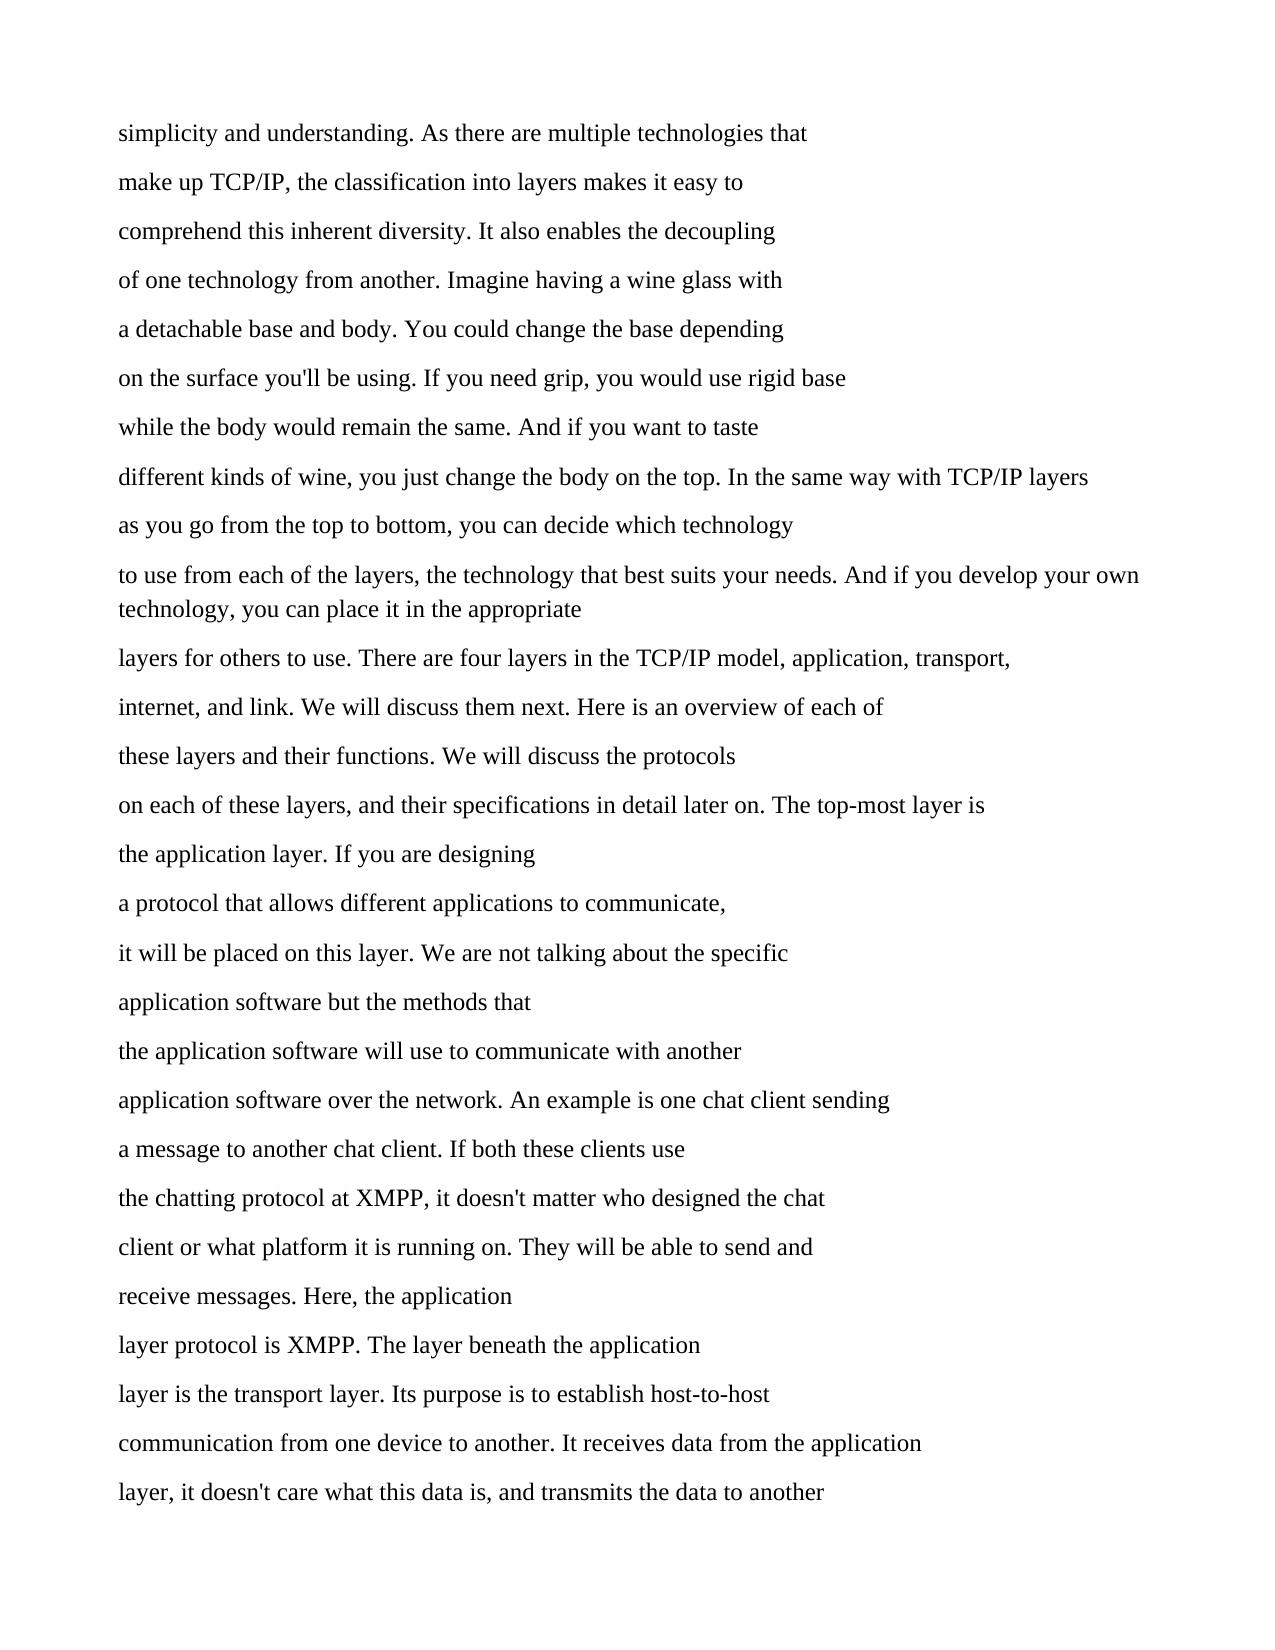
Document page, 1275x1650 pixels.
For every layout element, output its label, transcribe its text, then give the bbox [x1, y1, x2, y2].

text the application software will use to communicate with another [118, 1036, 1157, 1064]
text different kinds of wine, you just change the body on the top. In the same way with TCP/IP layers [118, 462, 1157, 490]
text of one technology from another. Imagine having a wine glass with [118, 265, 1157, 294]
text layer protocol is XMPP. The layer beneath the application [118, 1330, 1157, 1359]
text it will be placed on this layer. We are not talking about the specific [118, 938, 1157, 966]
text a message to another chat client. If both these clients use [118, 1134, 1157, 1163]
text layers for others to use. There are four layers in the TCP/IP model, application, transport, [118, 643, 1157, 672]
text on each of these layers, and their specifications in detail later on. The top-most layer is [118, 790, 1157, 819]
text the chatting protocol at XMPP, it doesn't matter who designed the chat [118, 1183, 1157, 1212]
text internet, and link. We will discuss them next. Here is an overview of each of [118, 692, 1157, 721]
text a protocol that allows different applications to communicate, [118, 888, 1157, 917]
text while the body would remain the same. And if you want to taste [118, 412, 1157, 441]
text make up TCP/IP, the classification into layers makes it easy to [118, 167, 1157, 196]
text application software over the network. An example is one chat client sending [118, 1085, 1157, 1113]
text the application layer. If you are designing [118, 839, 1157, 868]
text application software but the methods that [118, 987, 1157, 1015]
text client or what platform it is running on. They will be able to send and [118, 1232, 1157, 1261]
text communication from one device to another. It receives data from the application [118, 1428, 1157, 1457]
text simplicity and understanding. As there are multiple technologies that [118, 118, 1157, 147]
text comprehend this inherent diversity. It also enables the decoupling [118, 216, 1157, 245]
text on the surface you'll be using. If you need grip, you would use rigid base [118, 363, 1157, 392]
text layer, it doesn't care what this data is, and transmits the data to another [118, 1477, 1157, 1506]
text receive messages. Here, the application [118, 1281, 1157, 1310]
text a detachable base and body. You could change the base depending [118, 314, 1157, 343]
text as you go from the top to bottom, you can decide which technology [118, 511, 1157, 539]
text these layers and their functions. We will discuss the protocols [118, 741, 1157, 770]
text layer is the transport layer. Its purpose is to establish host-to-host [118, 1379, 1157, 1408]
text to use from each of the layers, the technology that best suits your needs. And if you develop your own technology, you can place it in the appropriate [118, 560, 1157, 623]
